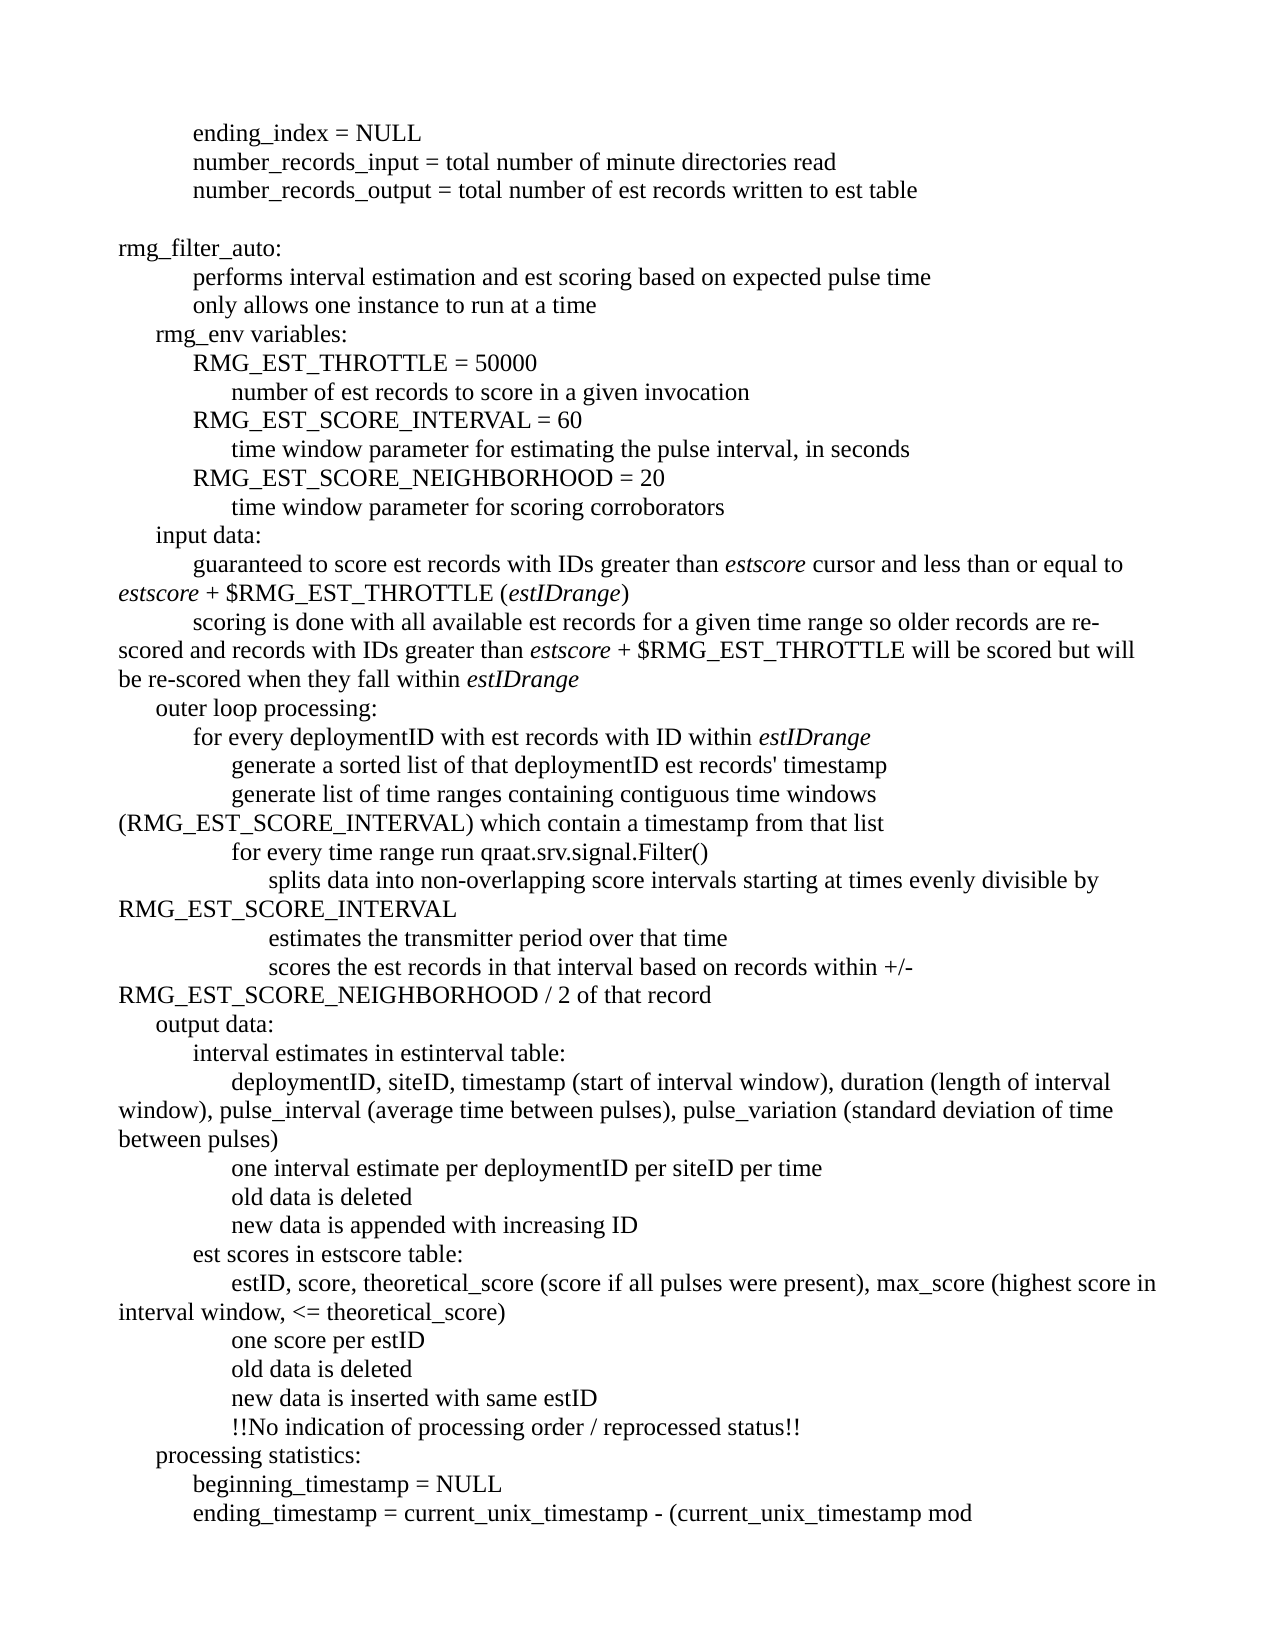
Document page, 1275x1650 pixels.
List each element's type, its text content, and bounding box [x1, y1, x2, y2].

text number_records_input = total number of minute directories read [118, 147, 1157, 176]
text number_records_output = total number of est records written to est table [118, 176, 1157, 204]
text beginning_timestamp = NULL [118, 1469, 1157, 1498]
text est scores in estscore table: [118, 1239, 1157, 1268]
text time window parameter for scoring corroborators [118, 492, 1157, 521]
text RMG_EST_SCORE_NEIGHBORHOOD = 20 [118, 463, 1157, 492]
text for every time range run qraat.srv.signal.Filter() [118, 837, 1157, 866]
text old data is deleted [118, 1182, 1157, 1211]
text ending_timestamp = current_unix_timestamp - (current_unix_timestamp mod [118, 1498, 1157, 1527]
text rmg_env variables: [118, 319, 1157, 348]
text old data is deleted [118, 1354, 1157, 1383]
text interval estimates in estinterval table: [118, 1038, 1157, 1067]
text generate list of time ranges containing contiguous time windows (RMG_EST_SCORE_INTERVAL) which contain a timestamp from that list [118, 779, 1157, 837]
text one score per estID [118, 1326, 1157, 1354]
text scores the est records in that interval based on records within +/- RMG_EST_SCORE_NEIGHBORHOOD / 2 of that record [118, 952, 1157, 1009]
text RMG_EST_THROTTLE = 50000 [118, 348, 1157, 377]
text rmg_filter_auto: [118, 233, 1157, 262]
text for every deploymentID with est records with ID within estIDrange [118, 722, 1157, 751]
text generate a sorted list of that deploymentID est records' timestamp [118, 751, 1157, 779]
text only allows one instance to run at a time [118, 291, 1157, 319]
text outer loop processing: [118, 693, 1157, 722]
text estID, score, theoretical_score (score if all pulses were present), max_score (highest score in interval window, <= theoretical_score) [118, 1268, 1157, 1326]
text scoring is done with all available est records for a given time range so older records are re-scored and records with IDs greater than estscore + $RMG_EST_THROTTLE will be scored but will be re-scored when they fall within estIDrange [118, 607, 1157, 693]
text input data: [118, 521, 1157, 549]
text performs interval estimation and est scoring based on expected pulse time [118, 262, 1157, 291]
text splits data into non-overlapping score intervals starting at times evenly divisible by RMG_EST_SCORE_INTERVAL [118, 866, 1157, 923]
text one interval estimate per deploymentID per siteID per time [118, 1153, 1157, 1182]
text number of est records to score in a given invocation [118, 377, 1157, 406]
text guaranteed to score est records with IDs greater than estscore cursor and less than or equal to estscore + $RMG_EST_THROTTLE (estIDrange) [118, 549, 1157, 607]
text deploymentID, siteID, timestamp (start of interval window), duration (length of interval window), pulse_interval (average time between pulses), pulse_variation (standard deviation of time between pulses) [118, 1067, 1157, 1153]
text new data is inserted with same estID [118, 1383, 1157, 1412]
text ending_index = NULL [118, 118, 1157, 147]
text time window parameter for estimating the pulse interval, in seconds [118, 434, 1157, 463]
text new data is appended with increasing ID [118, 1211, 1157, 1239]
text !!No indication of processing order / reprocessed status!! [118, 1412, 1157, 1441]
text processing statistics: [118, 1441, 1157, 1469]
text output data: [118, 1009, 1157, 1038]
text RMG_EST_SCORE_INTERVAL = 60 [118, 406, 1157, 434]
text estimates the transmitter period over that time [118, 923, 1157, 952]
